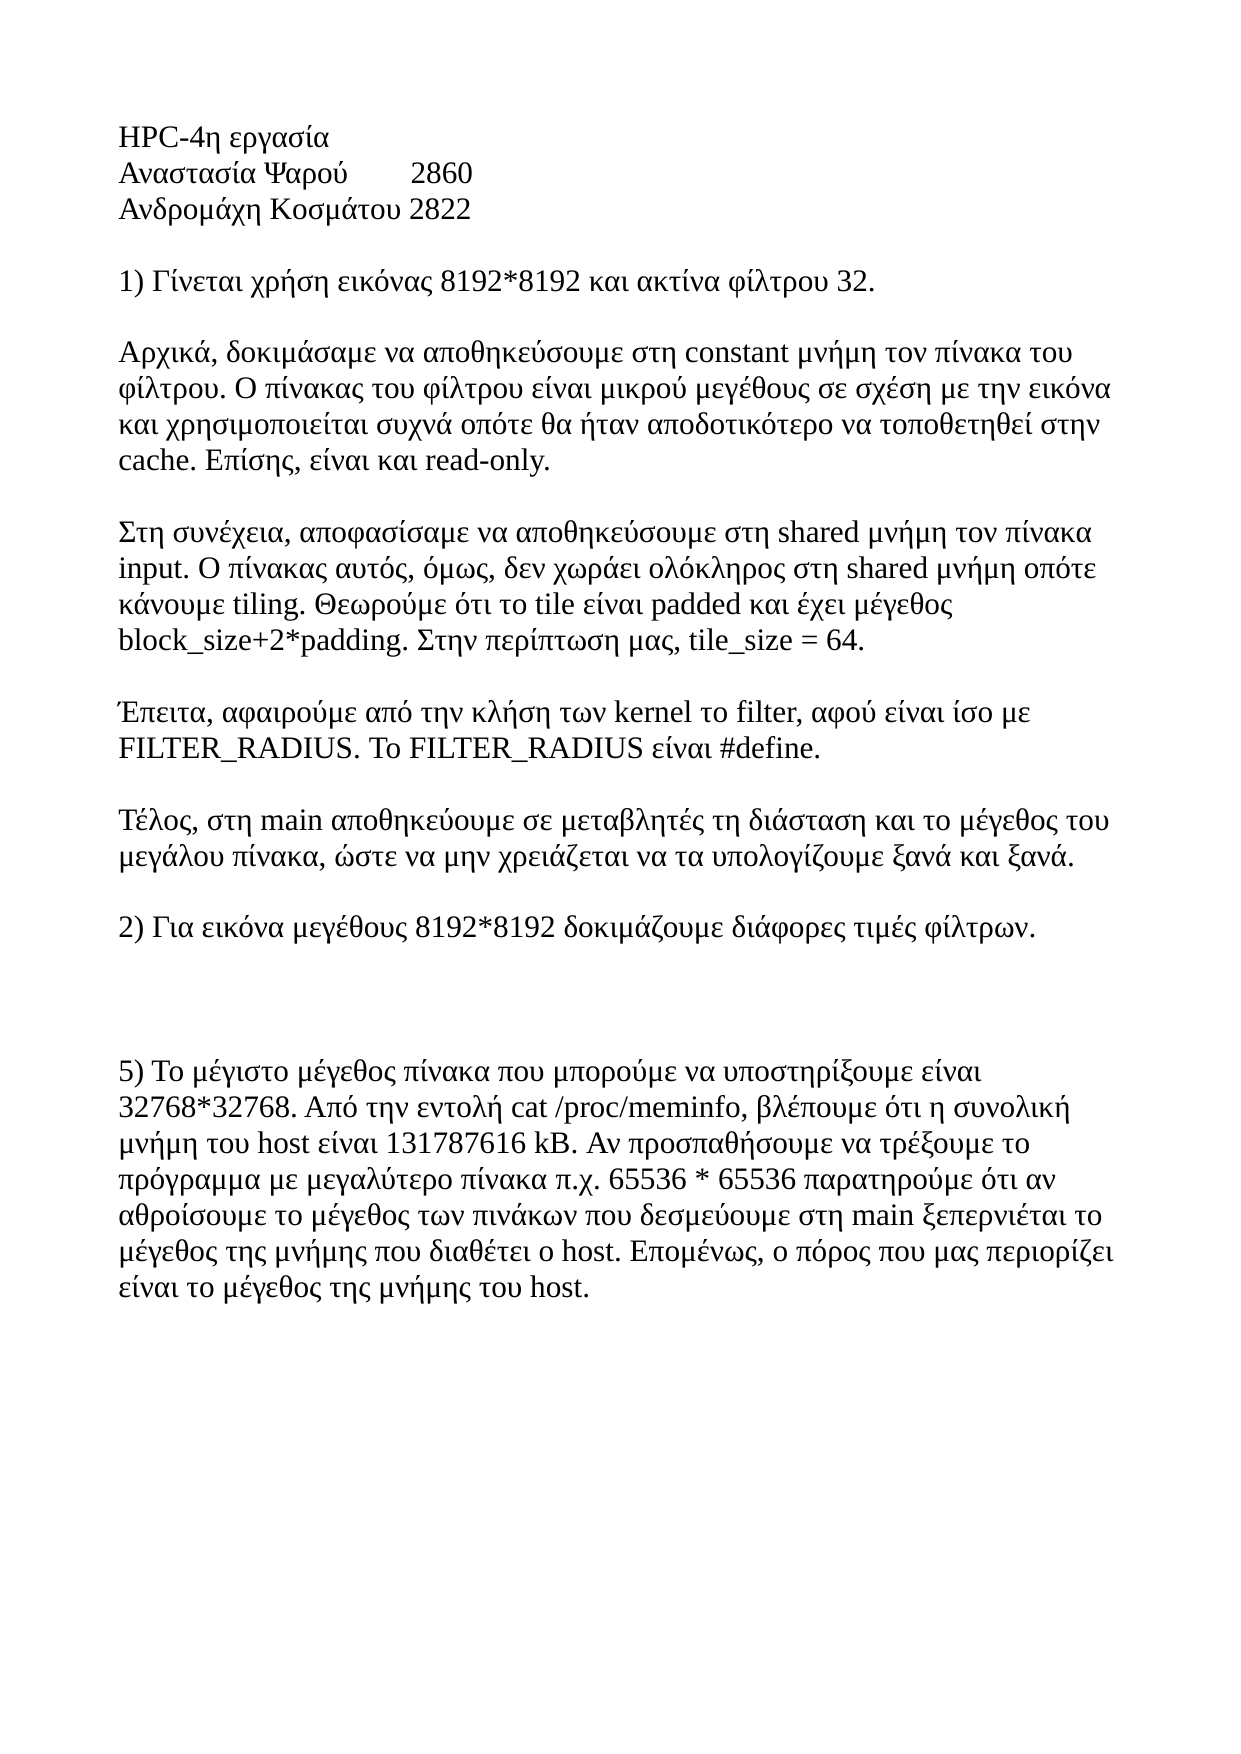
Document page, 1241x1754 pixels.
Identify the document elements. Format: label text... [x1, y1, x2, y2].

text Έπειτα, αφαιρούμε από την κλήση των kernel το filter, αφού είναι ίσο με FILTER_RADIUS. Το FILTER_RADIUS είναι #define. [118, 693, 1122, 765]
text 1) Γίνεται χρήση εικόνας 8192*8192 και ακτίνα φίλτρου 32. [118, 262, 1122, 298]
text Ανδρομάχη Κοσμάτου 2822 [118, 190, 1122, 226]
text 2) Για εικόνα μεγέθους 8192*8192 δοκιμάζουμε διάφορες τιμές φίλτρων. [118, 909, 1122, 945]
text Στη συνέχεια, αποφασίσαμε να αποθηκεύσουμε στη shared μνήμη τον πίνακα input. Ο πίνακας αυτός, όμως, δεν χωράει ολόκληρος στη shared μνήμη οπότε κάνουμε tiling. Θεωρούμε ότι το tile είναι padded και έχει μέγεθος block_size+2*padding. Στην περίπτωση μας, tile_size = 64. [118, 513, 1122, 657]
text Αναστασία Ψαρού 2860 [118, 154, 1122, 190]
text Τέλος, στη main αποθηκεύουμε σε μεταβλητές τη διάσταση και το μέγεθος του μεγάλου πίνακα, ώστε να μην χρειάζεται να τα υπολογίζουμε ξανά και ξανά. [118, 801, 1122, 873]
text Αρχικά, δοκιμάσαμε να αποθηκεύσουμε στη constant μνήμη τον πίνακα του φίλτρου. Ο πίνακας του φίλτρου είναι μικρού μεγέθους σε σχέση με την εικόνα και χρησιμοποιείται συχνά οπότε θα ήταν αποδοτικότερο να τοποθετηθεί στην cache. Επίσης, είναι και read-only. [118, 334, 1122, 477]
text HPC-4η εργασία [118, 118, 1122, 154]
text 5) Το μέγιστο μέγεθος πίνακα που μπορούμε να υποστηρίξουμε είναι 32768*32768. Από την εντολή cat /proc/meminfo, βλέπουμε ότι η συνολική μνήμη του host είναι 131787616 kB. Αν προσπαθήσουμε να τρέξουμε το πρόγραμμα με μεγαλύτερο πίνακα π.χ. 65536 * 65536 παρατηρούμε ότι αν αθροίσουμε το μέγεθος των πινάκων που δεσμεύουμε στη main ξεπερνιέται το μέγεθος της μνήμης που διαθέτει ο host. Επομένως, ο πόρος που μας περιορίζει είναι το μέγεθος της μνήμης του host. [118, 1052, 1122, 1304]
